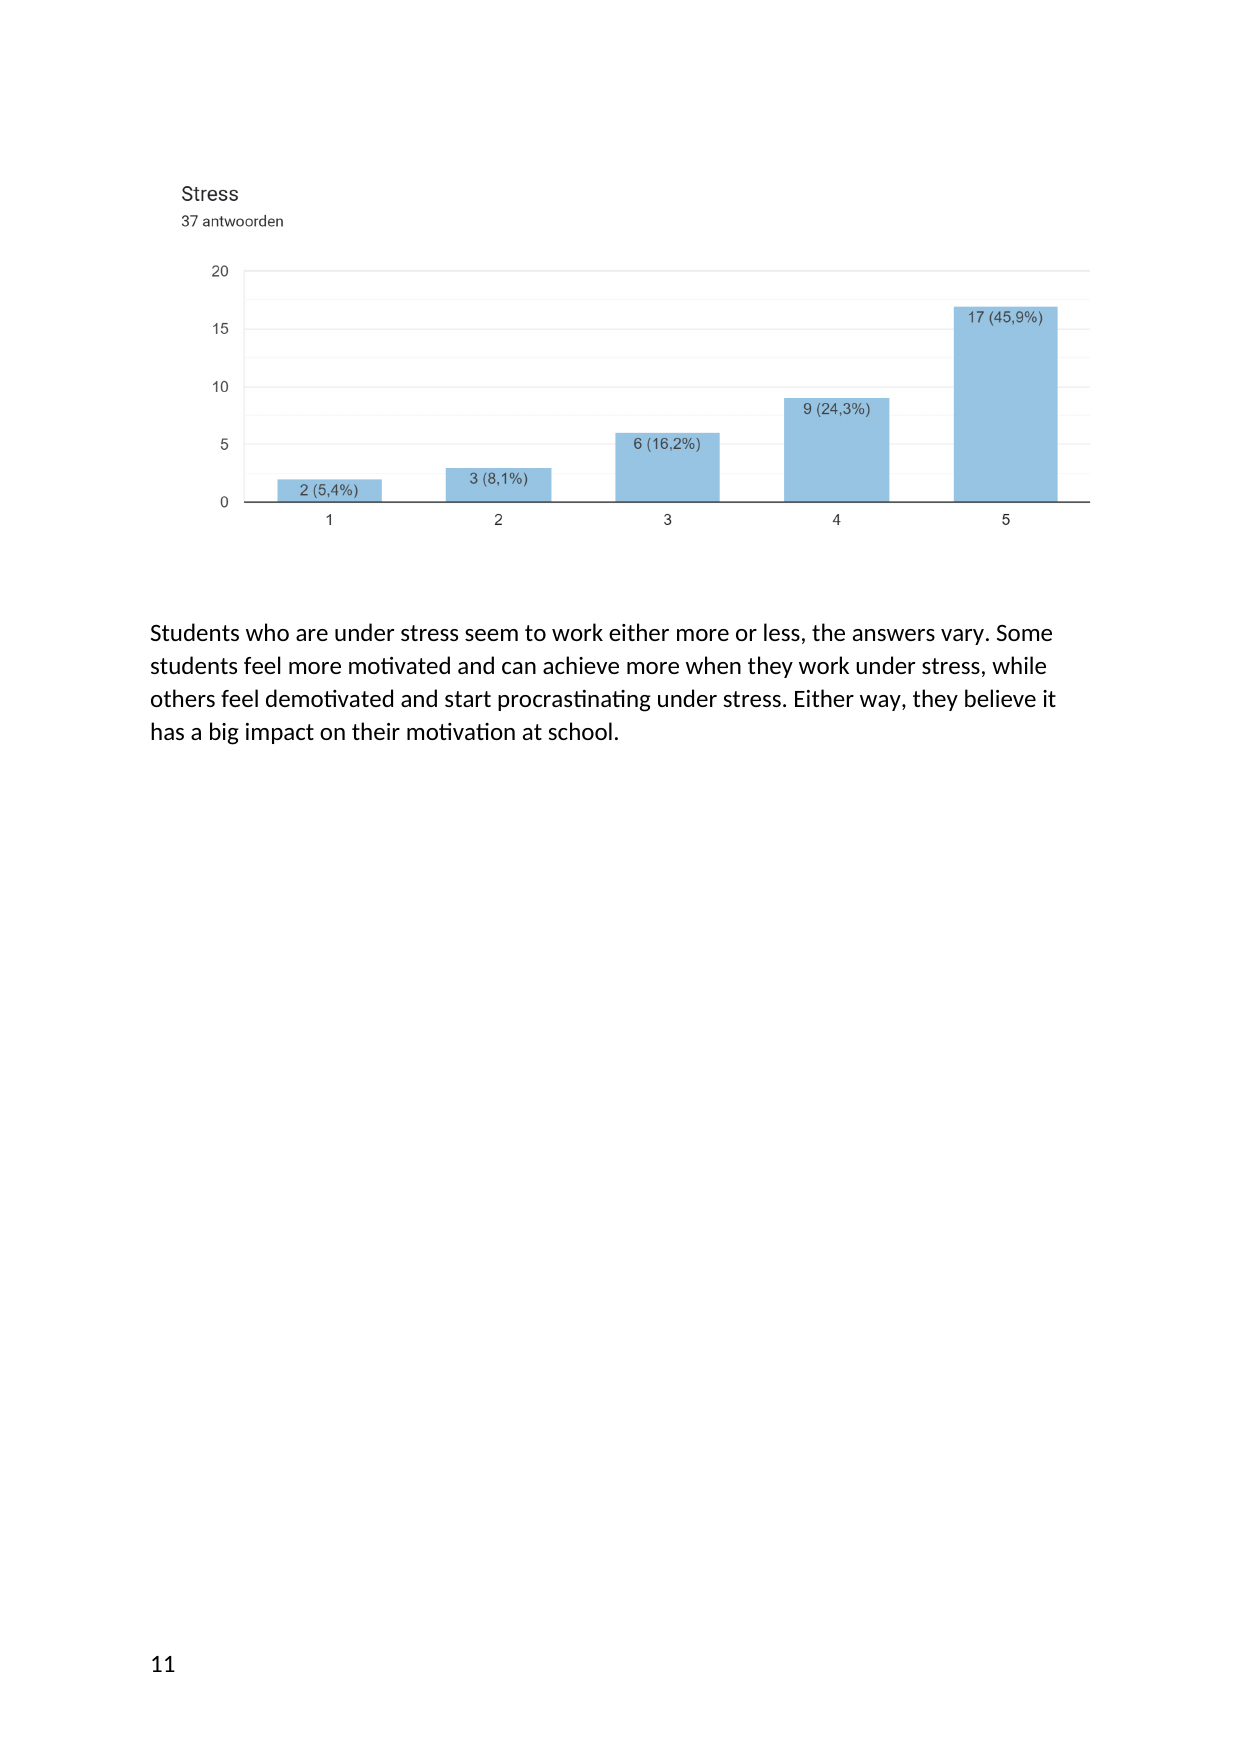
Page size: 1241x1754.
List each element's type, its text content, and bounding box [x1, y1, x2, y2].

picture [150, 150, 1091, 598]
text Students who are under stress seem to work either more or less, the answers vary. Some students feel more motivated and can achieve more when they work under stress, while others feel demotivated and start procrastinating under stress. Either way, they believe it has a big impact on their motivation at school. [150, 617, 1090, 746]
